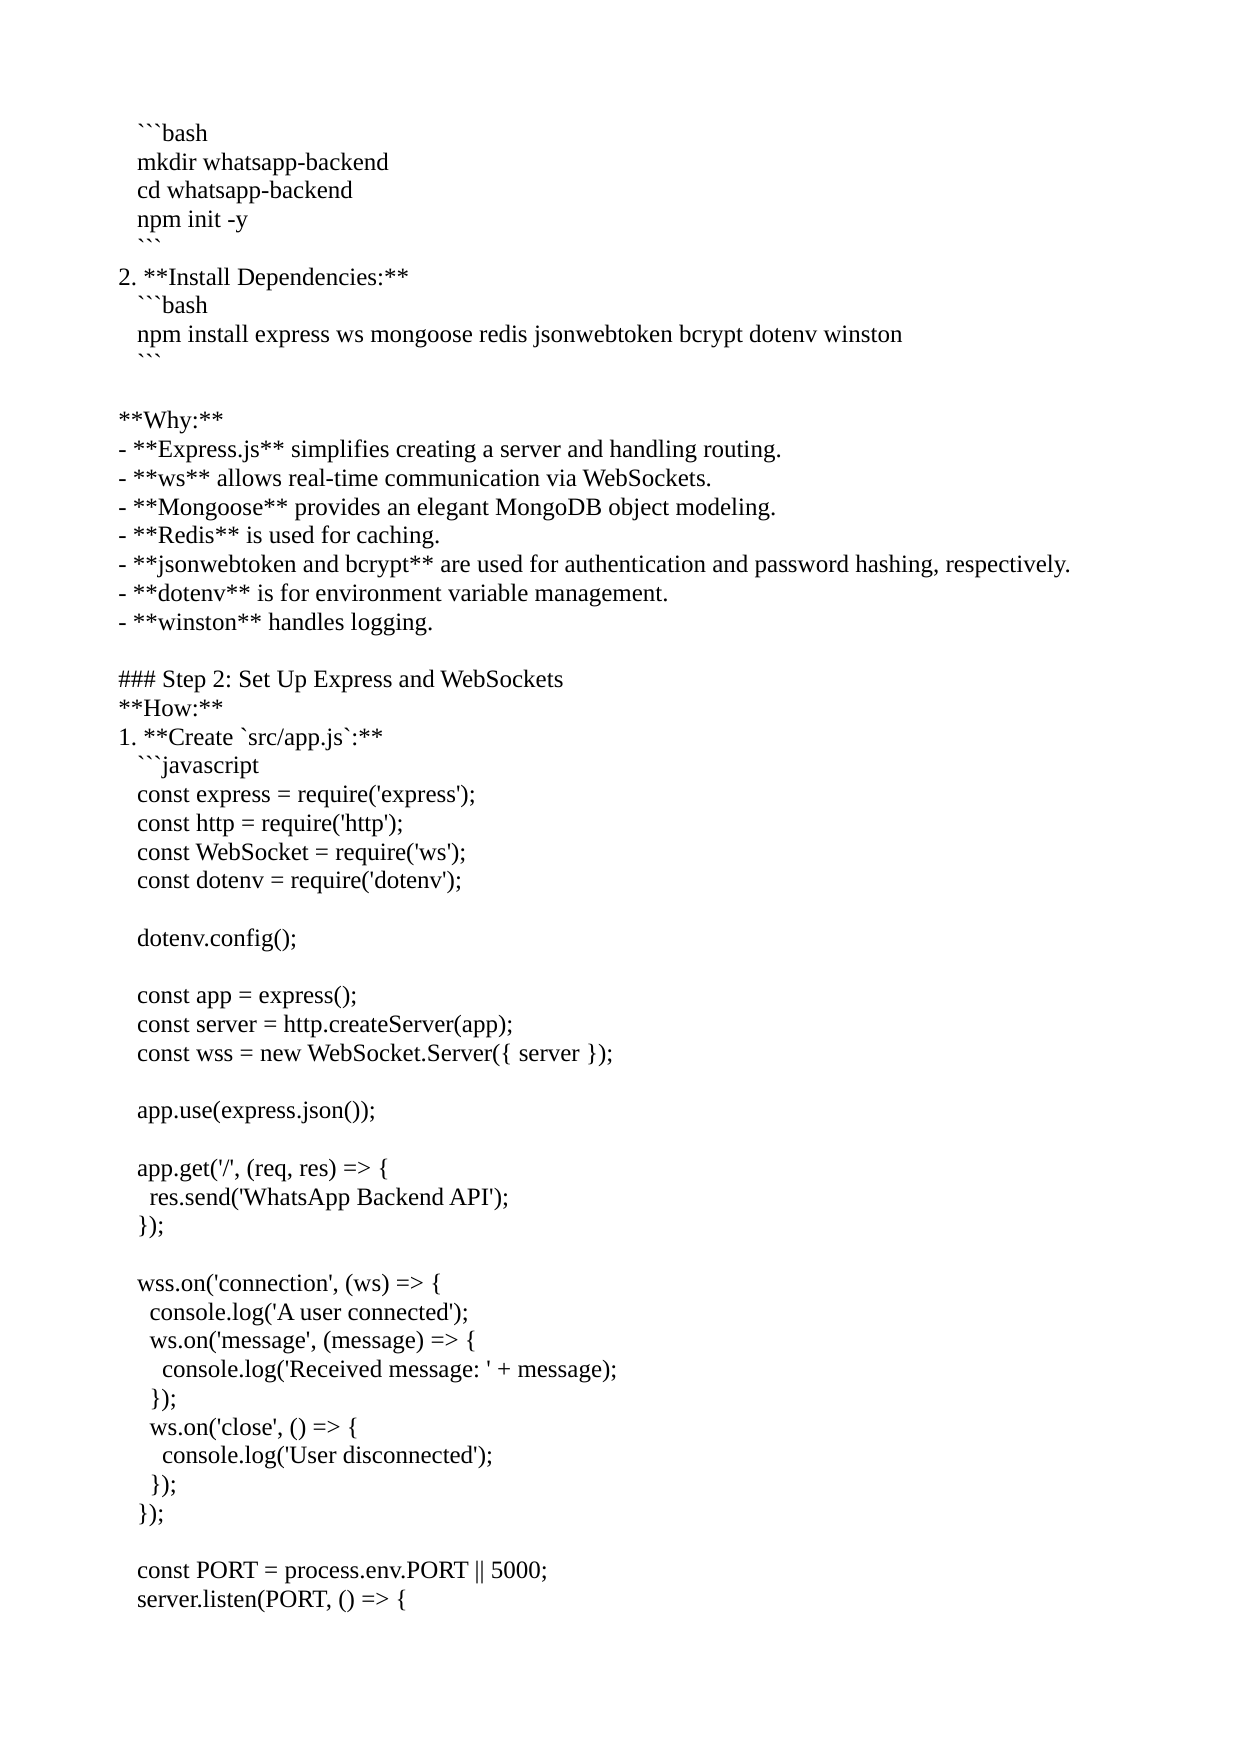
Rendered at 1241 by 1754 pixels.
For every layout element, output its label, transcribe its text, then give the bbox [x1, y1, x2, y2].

text - **jsonwebtoken and bcrypt** are used for authentication and password hashing, respectively. [118, 549, 1122, 578]
text mkdir whatsapp-backend [118, 147, 1122, 176]
text const app = express(); [118, 981, 1122, 1009]
text const express = require('express'); [118, 779, 1122, 808]
text app.use(express.json()); [118, 1096, 1122, 1124]
text - **winston** handles logging. [118, 607, 1122, 636]
text console.log('Received message: ' + message); [118, 1354, 1122, 1383]
text }); [118, 1383, 1122, 1412]
text console.log('A user connected'); [118, 1297, 1122, 1326]
text ```bash [118, 118, 1122, 147]
text - **Express.js** simplifies creating a server and handling routing. [118, 434, 1122, 463]
text 1. **Create `src/app.js`:** [118, 722, 1122, 751]
text const wss = new WebSocket.Server({ server }); [118, 1038, 1122, 1067]
text }); [118, 1211, 1122, 1239]
text cd whatsapp-backend [118, 176, 1122, 204]
text **How:** [118, 693, 1122, 722]
text }); [118, 1498, 1122, 1527]
text dotenv.config(); [118, 923, 1122, 952]
text const server = http.createServer(app); [118, 1009, 1122, 1038]
text 2. **Install Dependencies:** [118, 262, 1122, 291]
text ```bash [118, 291, 1122, 319]
text ### Step 2: Set Up Express and WebSockets [118, 664, 1122, 693]
text **Why:** [118, 406, 1122, 434]
text const dotenv = require('dotenv'); [118, 866, 1122, 894]
text const PORT = process.env.PORT || 5000; [118, 1556, 1122, 1584]
text wss.on('connection', (ws) => { [118, 1268, 1122, 1297]
text const http = require('http'); [118, 808, 1122, 837]
text - **dotenv** is for environment variable management. [118, 578, 1122, 607]
text res.send('WhatsApp Backend API'); [118, 1182, 1122, 1211]
text - **Redis** is used for caching. [118, 521, 1122, 549]
text npm install express ws mongoose redis jsonwebtoken bcrypt dotenv winston [118, 319, 1122, 348]
text app.get('/', (req, res) => { [118, 1153, 1122, 1182]
text }); [118, 1469, 1122, 1498]
text ws.on('close', () => { [118, 1412, 1122, 1441]
text ``` [118, 233, 1122, 262]
text const WebSocket = require('ws'); [118, 837, 1122, 866]
text - **Mongoose** provides an elegant MongoDB object modeling. [118, 492, 1122, 521]
text ``` [118, 348, 1122, 377]
text - **ws** allows real-time communication via WebSockets. [118, 463, 1122, 492]
text ws.on('message', (message) => { [118, 1326, 1122, 1354]
text npm init -y [118, 204, 1122, 233]
text ```javascript [118, 751, 1122, 779]
text server.listen(PORT, () => { [118, 1584, 1122, 1613]
text console.log('User disconnected'); [118, 1441, 1122, 1469]
